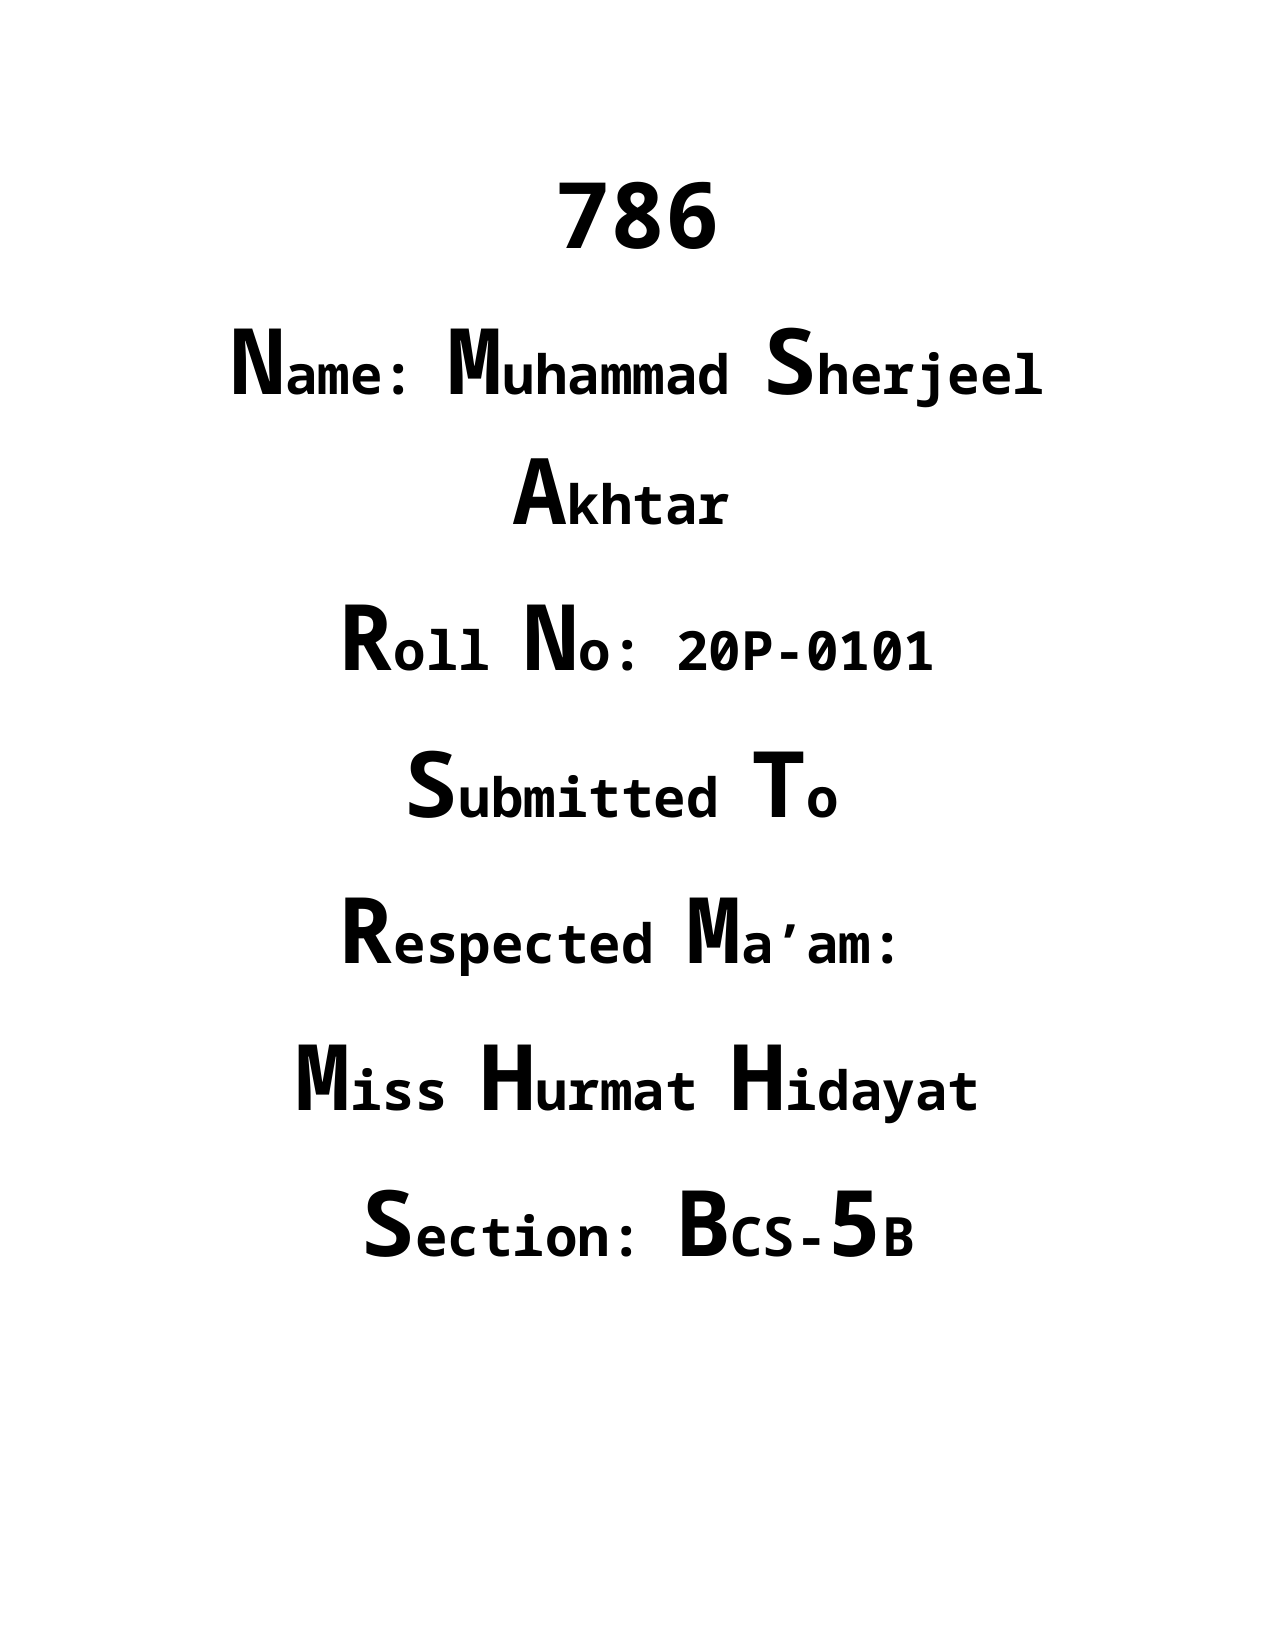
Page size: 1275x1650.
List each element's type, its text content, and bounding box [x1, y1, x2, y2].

text Miss Hurmat Hidayat [150, 1012, 1125, 1137]
text 786 [150, 150, 1125, 275]
text Section: BCS-5B [150, 1158, 1125, 1312]
text Respected Ma’am: [150, 866, 1125, 991]
text Submitted To [150, 719, 1125, 844]
text Name: Muhammad Sherjeel Akhtar [150, 296, 1125, 551]
text Roll No: 20P-0101 [150, 573, 1125, 698]
